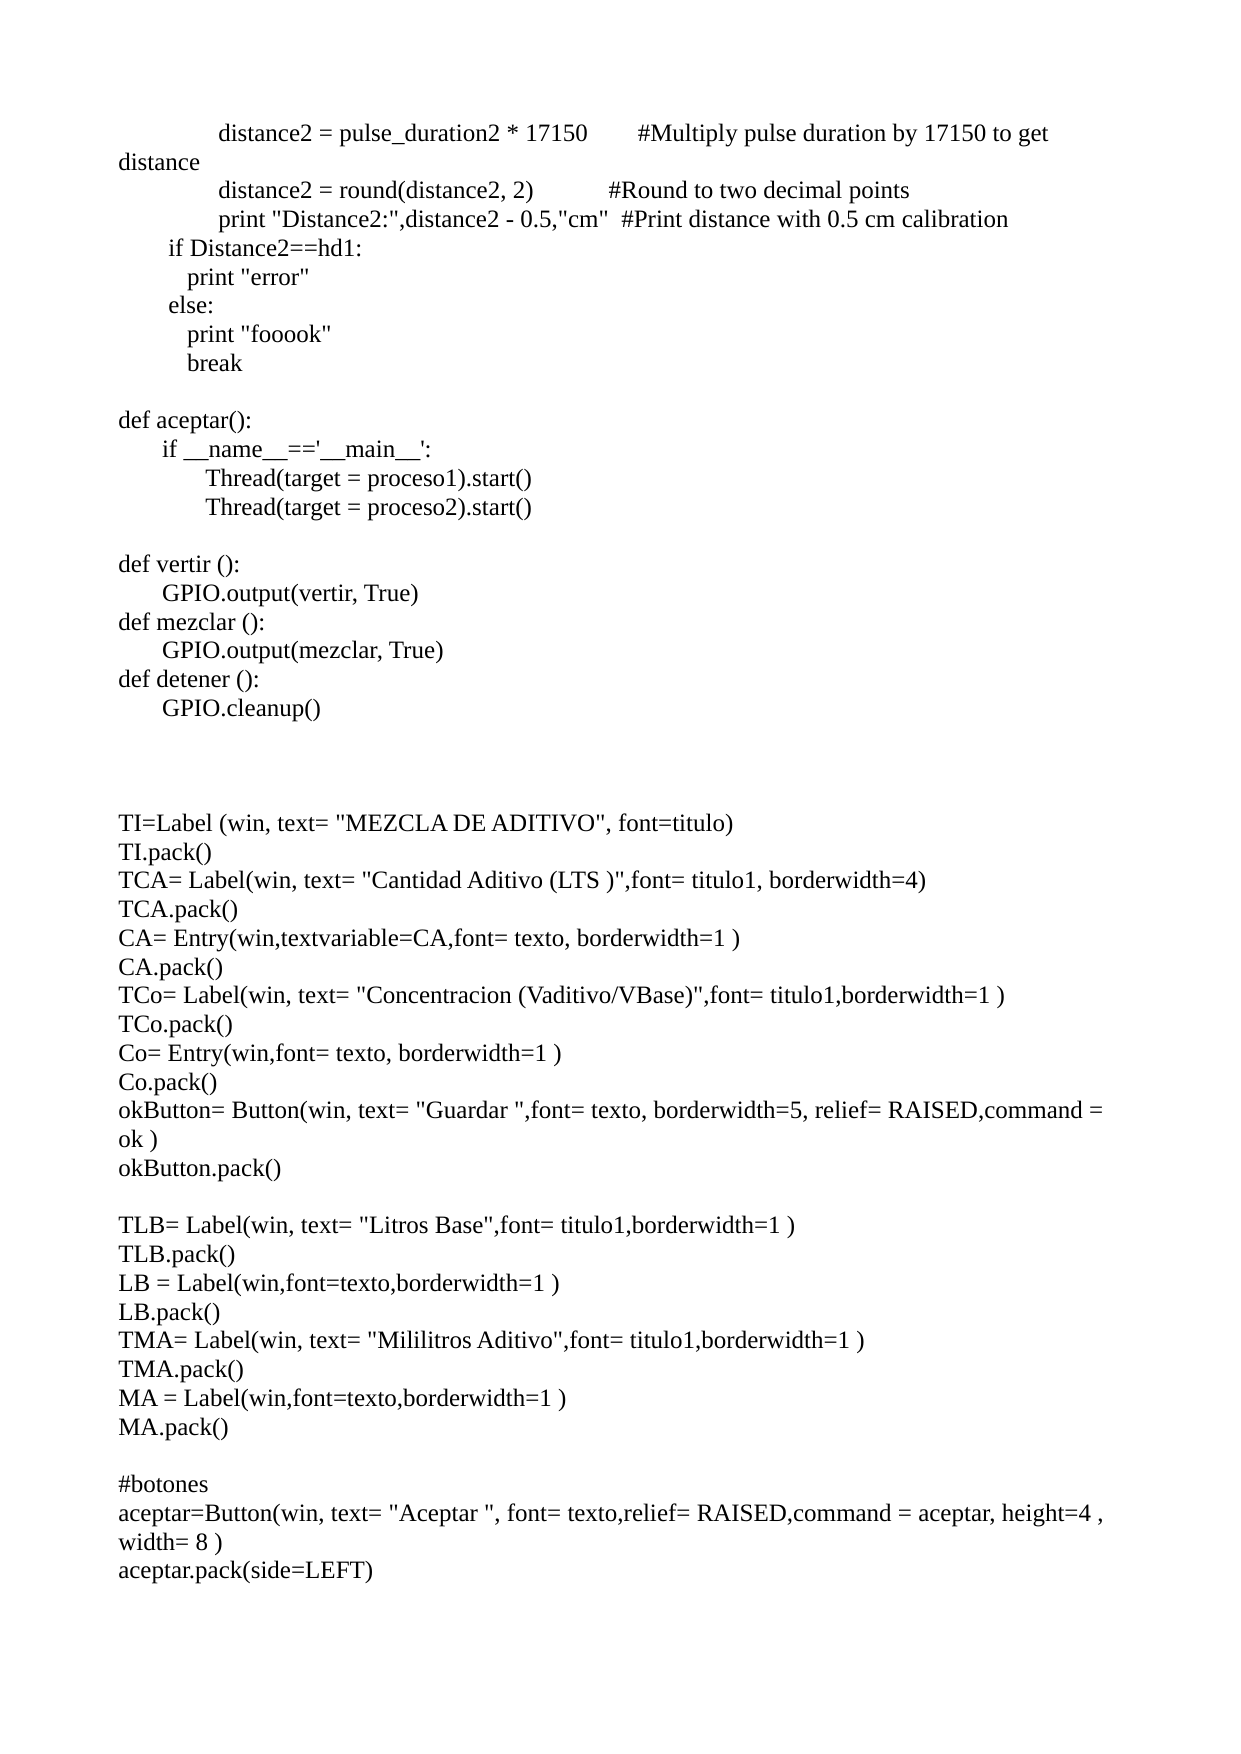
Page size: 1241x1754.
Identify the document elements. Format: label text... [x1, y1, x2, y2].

text def vertir (): [118, 549, 1122, 578]
text aceptar.pack(side=LEFT) [118, 1556, 1122, 1584]
text if __name__=='__main__': [118, 434, 1122, 463]
text okButton.pack() [118, 1153, 1122, 1182]
text CA.pack() [118, 952, 1122, 981]
text TI=Label (win, text= "MEZCLA DE ADITIVO", font=titulo) [118, 808, 1122, 837]
text #botones [118, 1469, 1122, 1498]
text MA = Label(win,font=texto,borderwidth=1 ) [118, 1383, 1122, 1412]
text TLB= Label(win, text= "Litros Base",font= titulo1,borderwidth=1 ) [118, 1211, 1122, 1239]
text aceptar=Button(win, text= "Aceptar ", font= texto,relief= RAISED,command = aceptar, height=4 , width= 8 ) [118, 1498, 1122, 1556]
text Thread(target = proceso2).start() [118, 492, 1122, 521]
text print "fooook" [118, 319, 1122, 348]
text LB = Label(win,font=texto,borderwidth=1 ) [118, 1268, 1122, 1297]
text okButton= Button(win, text= "Guardar ",font= texto, borderwidth=5, relief= RAISED,command = ok ) [118, 1096, 1122, 1153]
text TI.pack() [118, 837, 1122, 866]
text TMA.pack() [118, 1354, 1122, 1383]
text def mezclar (): [118, 607, 1122, 636]
text def aceptar(): [118, 406, 1122, 434]
text TCo.pack() [118, 1009, 1122, 1038]
text TMA= Label(win, text= "Mililitros Aditivo",font= titulo1,borderwidth=1 ) [118, 1326, 1122, 1354]
text else: [118, 291, 1122, 319]
text print "Distance2:",distance2 - 0.5,"cm" #Print distance with 0.5 cm calibration [118, 204, 1122, 233]
text distance2 = pulse_duration2 * 17150 #Multiply pulse duration by 17150 to get distance [118, 118, 1122, 176]
text CA= Entry(win,textvariable=CA,font= texto, borderwidth=1 ) [118, 923, 1122, 952]
text TLB.pack() [118, 1239, 1122, 1268]
text print "error" [118, 262, 1122, 291]
text break [118, 348, 1122, 377]
text distance2 = round(distance2, 2) #Round to two decimal points [118, 176, 1122, 204]
text TCo= Label(win, text= "Concentracion (Vaditivo/VBase)",font= titulo1,borderwidth=1 ) [118, 981, 1122, 1009]
text MA.pack() [118, 1412, 1122, 1441]
text TCA.pack() [118, 894, 1122, 923]
text Co.pack() [118, 1067, 1122, 1096]
text GPIO.cleanup() [118, 693, 1122, 722]
text def detener (): [118, 664, 1122, 693]
text GPIO.output(mezclar, True) [118, 636, 1122, 664]
text GPIO.output(vertir, True) [118, 578, 1122, 607]
text TCA= Label(win, text= "Cantidad Aditivo (LTS )",font= titulo1, borderwidth=4) [118, 866, 1122, 894]
text Co= Entry(win,font= texto, borderwidth=1 ) [118, 1038, 1122, 1067]
text LB.pack() [118, 1297, 1122, 1326]
text if Distance2==hd1: [118, 233, 1122, 262]
text Thread(target = proceso1).start() [118, 463, 1122, 492]
